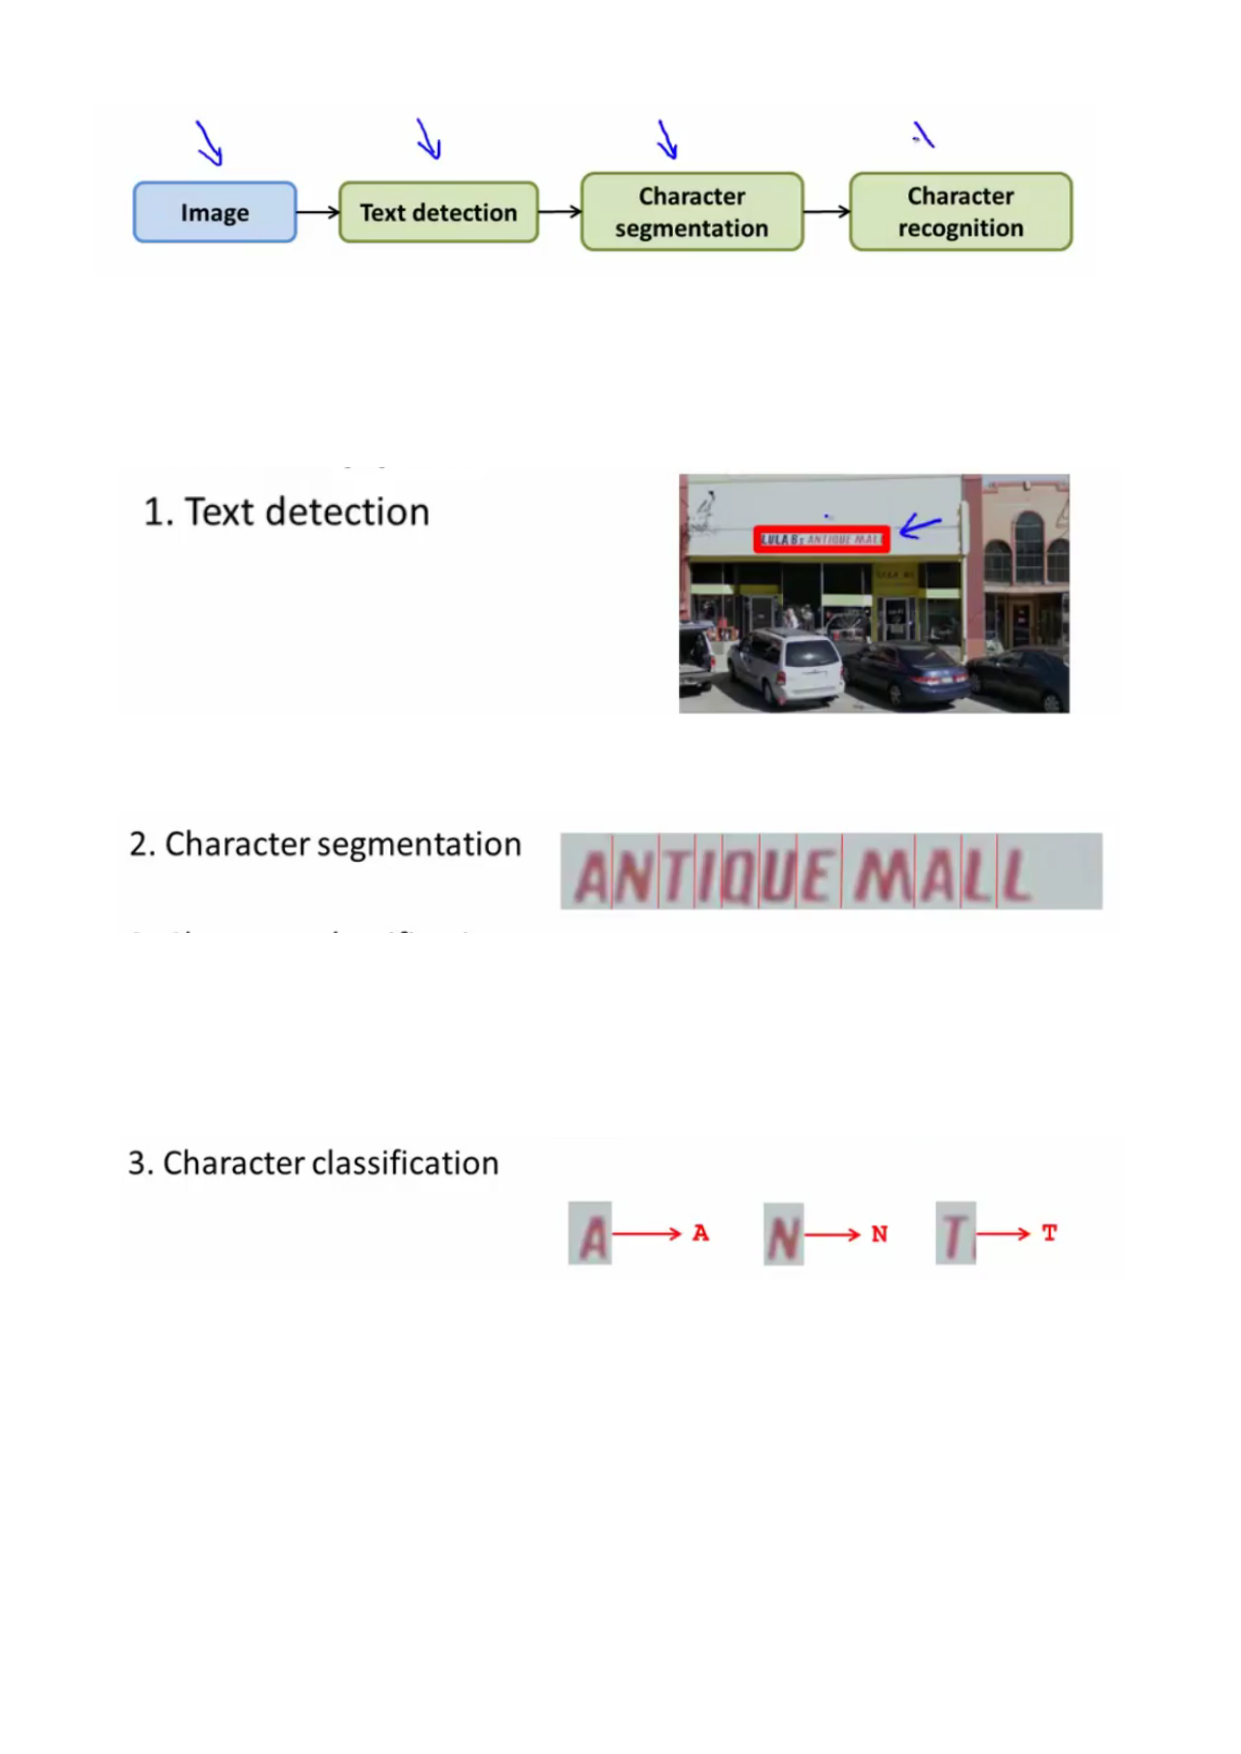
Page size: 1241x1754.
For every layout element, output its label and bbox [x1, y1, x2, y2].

picture [121, 1137, 1126, 1280]
picture [118, 467, 1123, 715]
picture [116, 812, 1121, 933]
picture [93, 103, 1098, 276]
